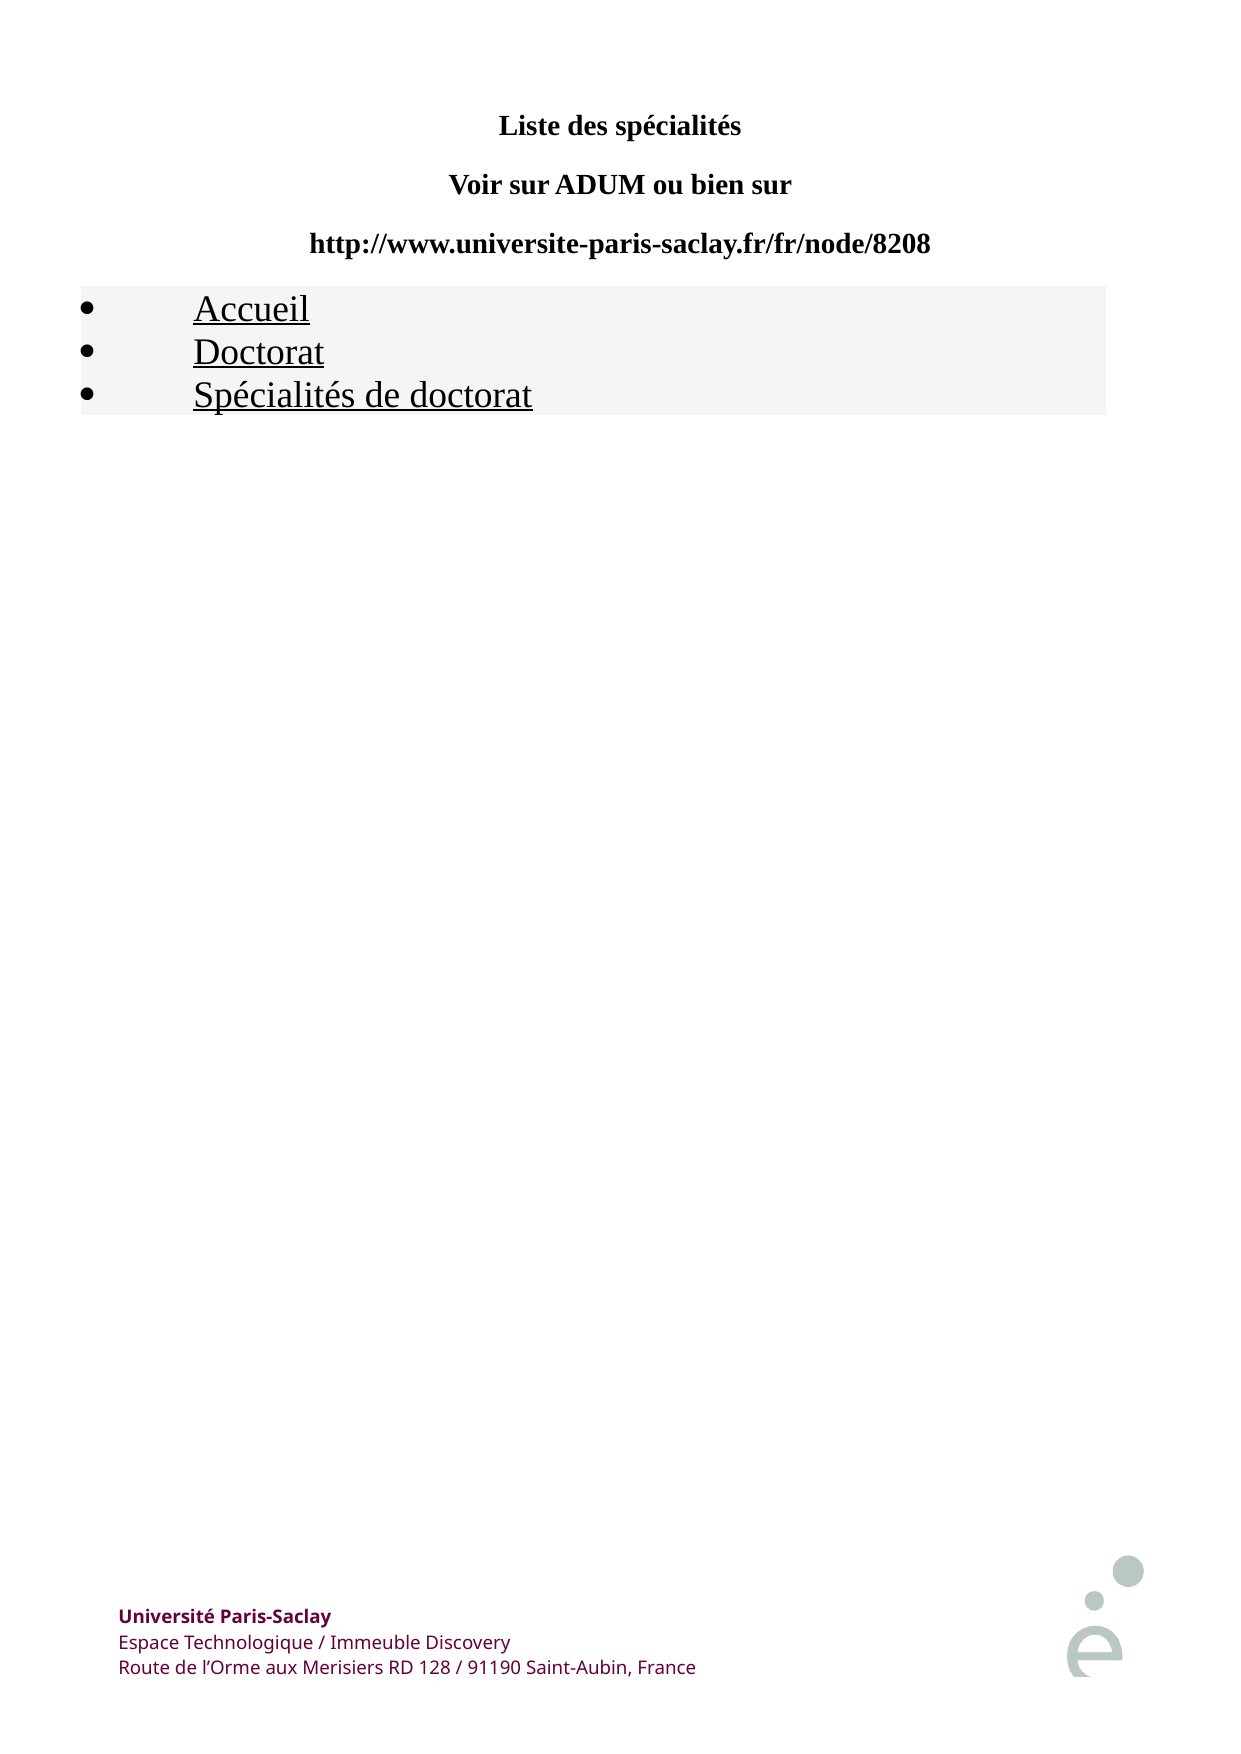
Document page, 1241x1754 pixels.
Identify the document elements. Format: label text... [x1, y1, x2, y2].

text Voir sur ADUM ou bien sur [118, 167, 1122, 201]
text PARTAGER [118, 415, 1122, 461]
text http://www.universite-paris-saclay.fr/fr/node/8208 [118, 227, 1122, 260]
list Doctorat [81, 329, 1106, 372]
list Accueil [81, 286, 1106, 329]
text Liste des spécialités [118, 108, 1122, 141]
picture [1060, 1547, 1155, 1677]
list Spécialités de doctorat [81, 372, 1106, 415]
